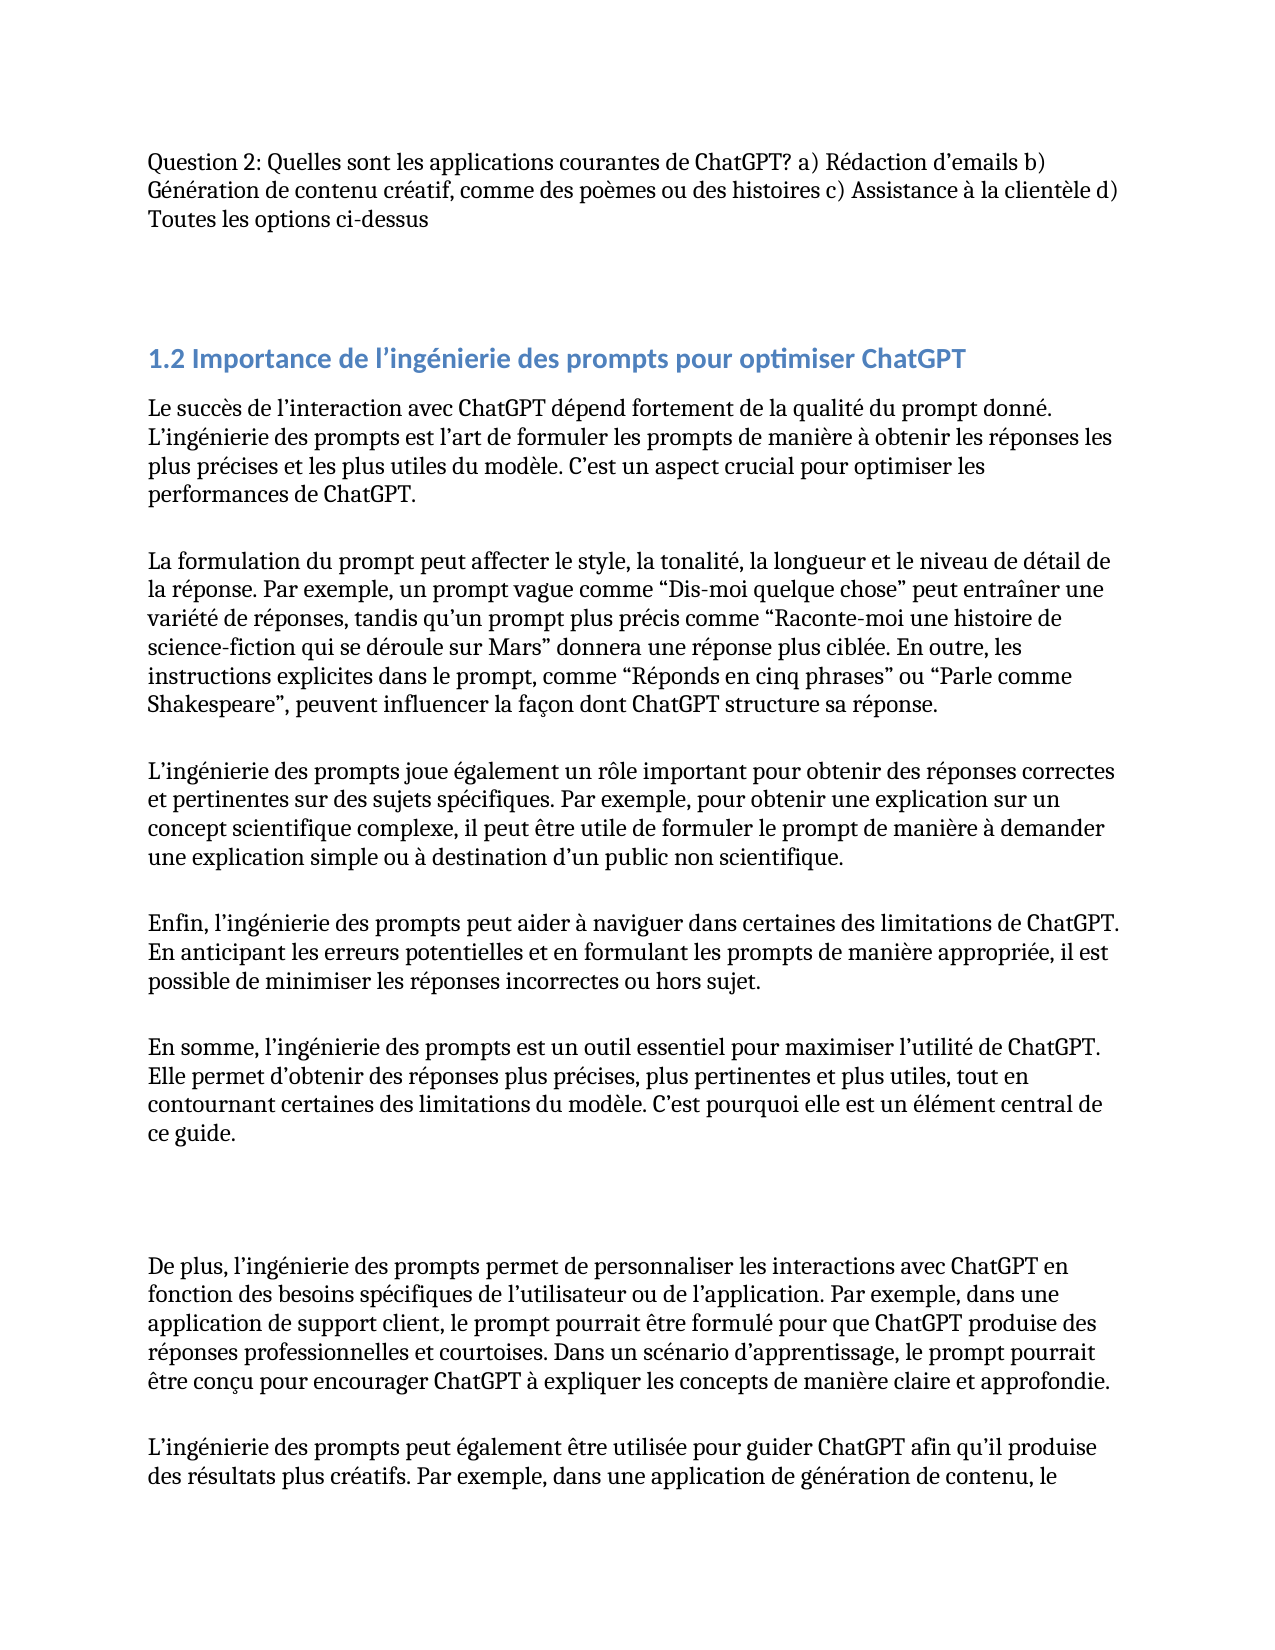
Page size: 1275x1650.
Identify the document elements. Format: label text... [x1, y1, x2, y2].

text De plus, l’ingénierie des prompts permet de personnaliser les interactions avec ChatGPT en fonction des besoins spécifiques de l’utilisateur ou de l’application. Par exemple, dans une application de support client, le prompt pourrait être formulé pour que ChatGPT produise des réponses professionnelles et courtoises. Dans un scénario d’apprentissage, le prompt pourrait être conçu pour encourager ChatGPT à expliquer les concepts de manière claire et approfondie. [148, 1252, 1127, 1395]
text L’ingénierie des prompts peut également être utilisée pour guider ChatGPT afin qu’il produise des résultats plus créatifs. Par exemple, dans une application de génération de contenu, le [148, 1433, 1127, 1490]
text Enfin, l’ingénierie des prompts peut aider à naviguer dans certaines des limitations de ChatGPT. En anticipant les erreurs potentielles et en formulant les prompts de manière appropriée, il est possible de minimiser les réponses incorrectes ou hors sujet. [148, 909, 1127, 995]
text Question 2: Quelles sont les applications courantes de ChatGPT? a) Rédaction d’emails b) Génération de contenu créatif, comme des poèmes ou des histoires c) Assistance à la clientèle d) Toutes les options ci-dessus [148, 148, 1127, 234]
subtitle 1.2 Importance de l’ingénierie des prompts pour optimiser ChatGPT [148, 340, 1127, 375]
text En somme, l’ingénierie des prompts est un outil essentiel pour maximiser l’utilité de ChatGPT. Elle permet d’obtenir des réponses plus précises, plus pertinentes et plus utiles, tout en contournant certaines des limitations du modèle. C’est pourquoi elle est un élément central de ce guide. [148, 1033, 1127, 1148]
text La formulation du prompt peut affecter le style, la tonalité, la longueur et le niveau de détail de la réponse. Par exemple, un prompt vague comme “Dis-moi quelque chose” peut entraîner une variété de réponses, tandis qu’un prompt plus précis comme “Raconte-moi une histoire de science-fiction qui se déroule sur Mars” donnera une réponse plus ciblée. En outre, les instructions explicites dans le prompt, comme “Réponds en cinq phrases” ou “Parle comme Shakespeare”, peuvent influencer la façon dont ChatGPT structure sa réponse. [148, 547, 1127, 719]
text Le succès de l’interaction avec ChatGPT dépend fortement de la qualité du prompt donné. L’ingénierie des prompts est l’art de formuler les prompts de manière à obtenir les réponses les plus précises et les plus utiles du modèle. C’est un aspect crucial pour optimiser les performances de ChatGPT. [148, 394, 1127, 509]
text L’ingénierie des prompts joue également un rôle important pour obtenir des réponses correctes et pertinentes sur des sujets spécifiques. Par exemple, pour obtenir une explication sur un concept scientifique complexe, il peut être utile de formuler le prompt de manière à demander une explication simple ou à destination d’un public non scientifique. [148, 757, 1127, 872]
